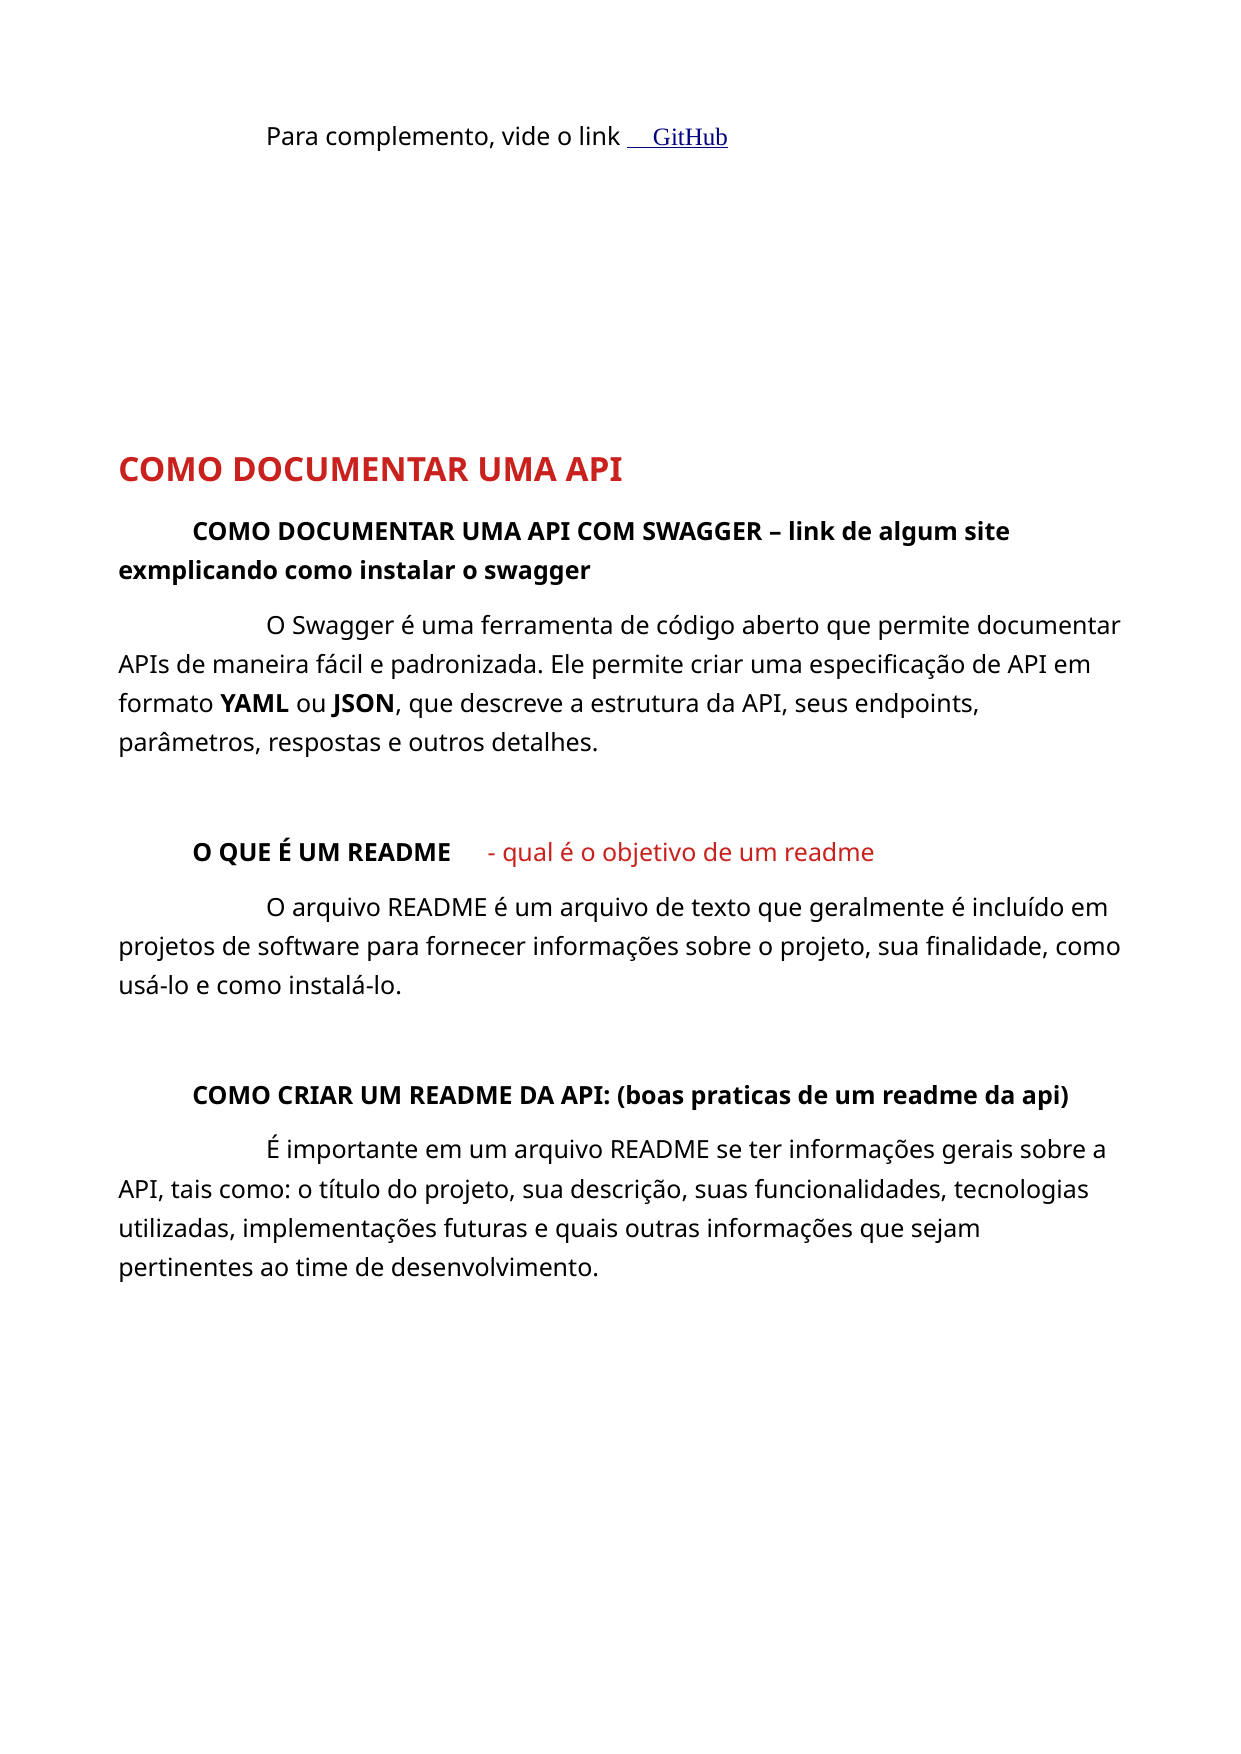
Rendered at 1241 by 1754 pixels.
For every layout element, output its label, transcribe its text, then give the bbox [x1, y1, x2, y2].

text O Swagger é uma ferramenta de código aberto que permite documentar APIs de maneira fácil e padronizada. Ele permite criar uma especificação de API em formato YAML ou JSON, que descreve a estrutura da API, seus endpoints, parâmetros, respostas e outros detalhes. [118, 608, 1122, 759]
text COMO DOCUMENTAR UMA API [118, 446, 1122, 491]
text COMO DOCUMENTAR UMA API COM SWAGGER – link de algum site exmplicando como instalar o swagger [118, 514, 1122, 587]
text O QUE É UM README - qual é o objetivo de um readme [118, 835, 1122, 869]
text O arquivo README é um arquivo de texto que geralmente é incluído em projetos de software para fornecer informações sobre o projeto, sua finalidade, como usá-lo e como instalá-lo. [118, 889, 1122, 1002]
text COMO CRIAR UM README DA API: (boas praticas de um readme da api) [118, 1077, 1122, 1111]
text É importante em um arquivo README se ter informações gerais sobre a API, tais como: o título do projeto, sua descrição, suas funcionalidades, tecnologias utilizadas, implementações futuras e quais outras informações que sejam pertinentes ao time de desenvolvimento. [118, 1132, 1122, 1284]
text Para complemento, vide o link 🔗 GitHub [118, 118, 1122, 152]
